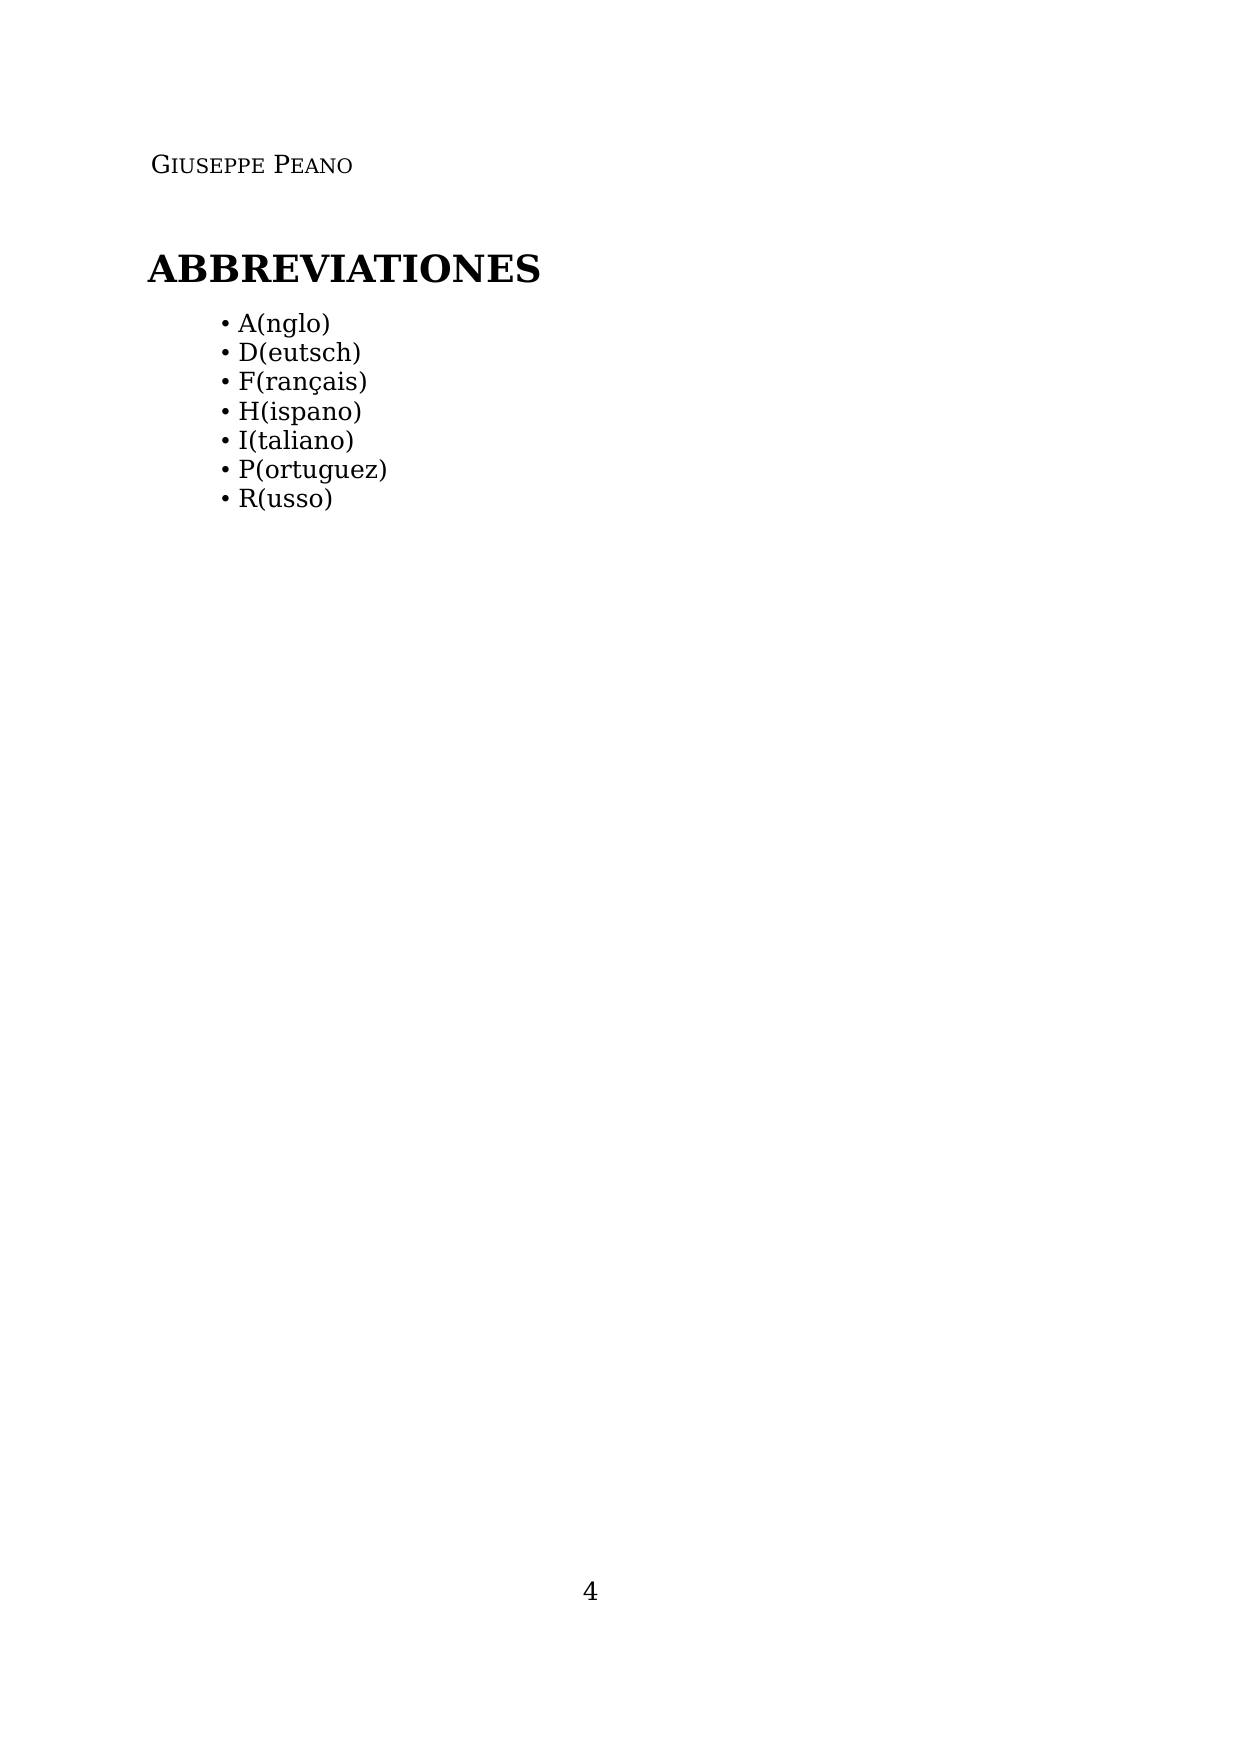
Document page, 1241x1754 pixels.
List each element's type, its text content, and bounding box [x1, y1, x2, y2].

subtitle ABBREVIATIONES [148, 247, 1033, 292]
list A(nglo) [148, 309, 1033, 338]
list H(ispano) [148, 397, 1033, 426]
list D(eutsch) [148, 338, 1033, 368]
list I(taliano) [148, 426, 1033, 455]
list P(ortuguez) [148, 455, 1033, 484]
list R(usso) [148, 484, 1033, 513]
list F(rançais) [148, 368, 1033, 397]
